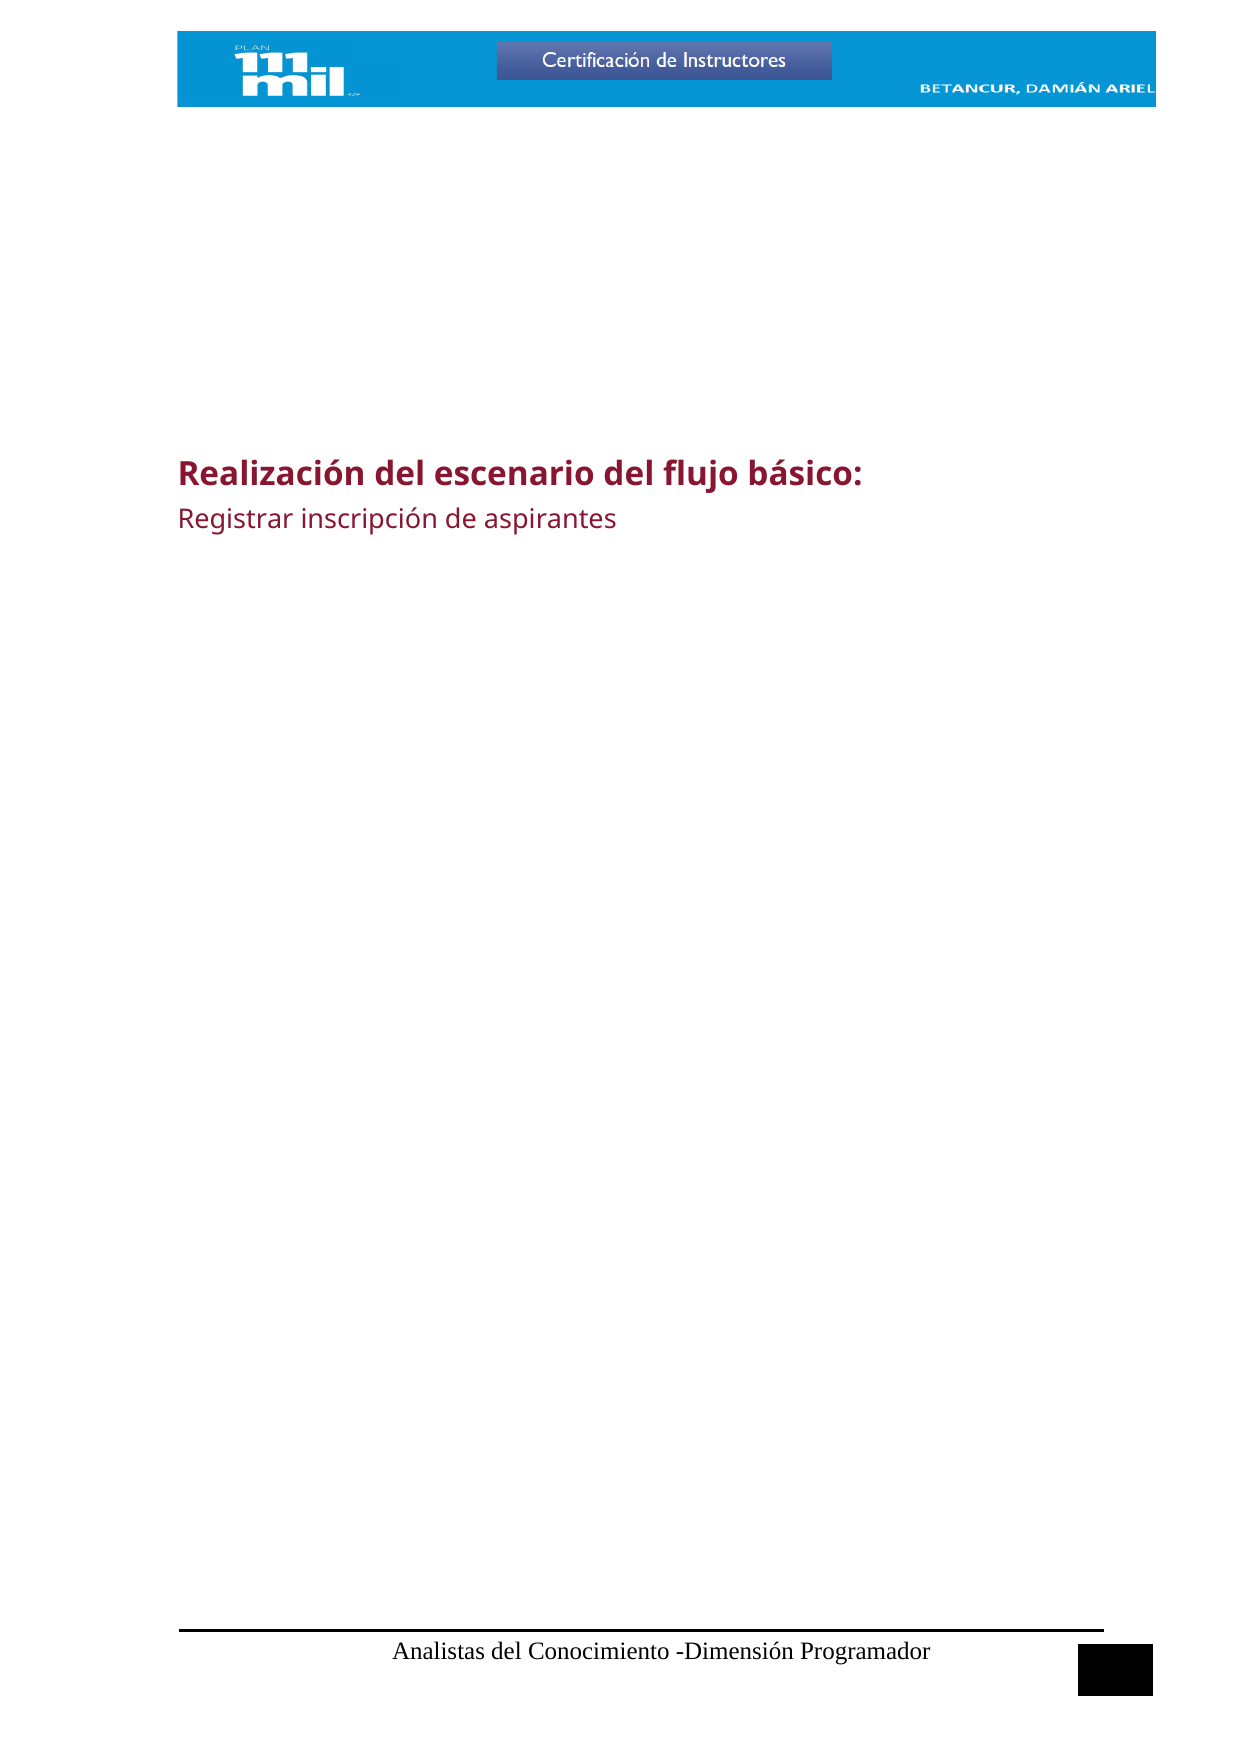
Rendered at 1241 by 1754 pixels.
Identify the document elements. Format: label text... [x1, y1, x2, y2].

subtitle Registrar inscripción de aspirantes [177, 499, 1152, 536]
subtitle Realización del escenario del flujo básico: [177, 450, 1152, 495]
